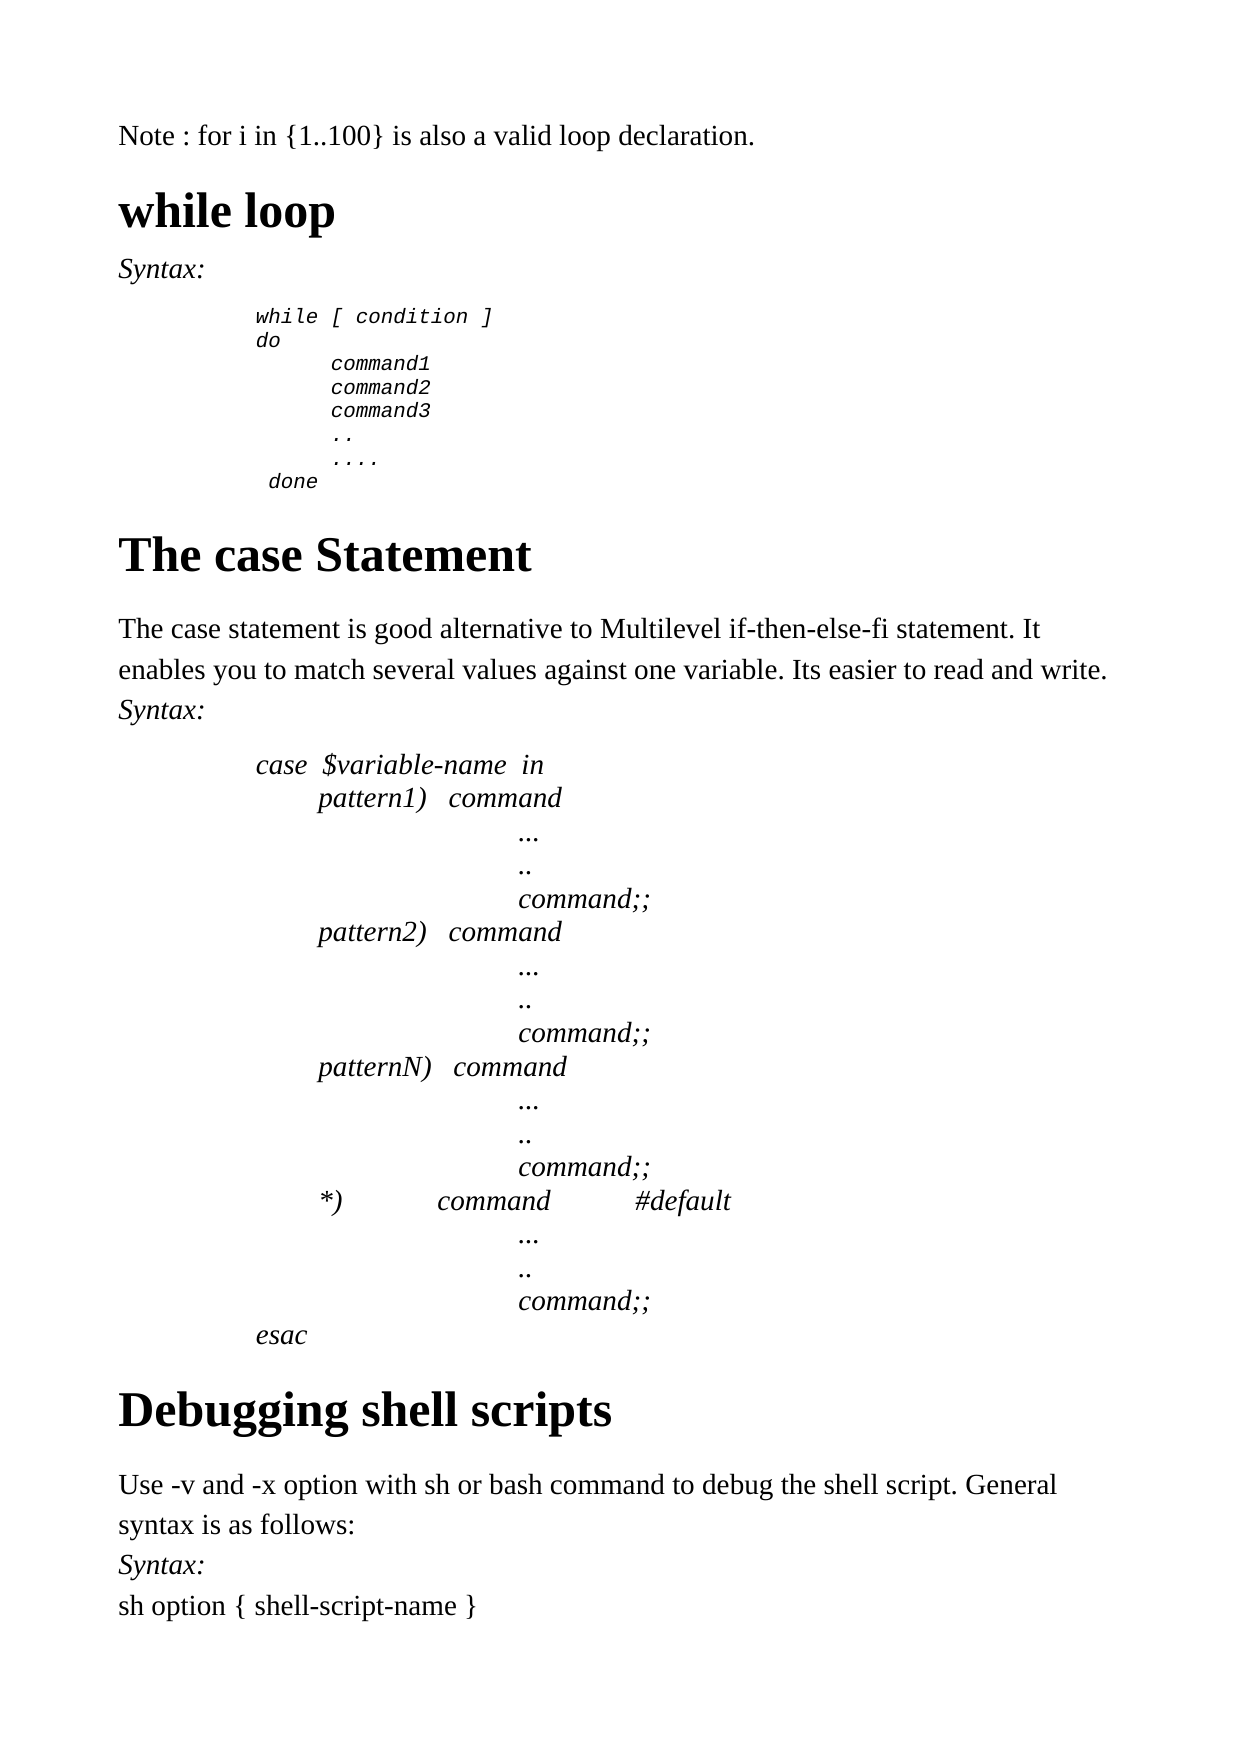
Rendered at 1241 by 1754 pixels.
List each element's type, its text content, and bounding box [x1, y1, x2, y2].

text done [118, 471, 1122, 495]
text command;; [118, 881, 1122, 914]
subtitle Debugging shell scripts [118, 1380, 1122, 1437]
text do [118, 329, 1122, 353]
text .... [118, 448, 1122, 471]
text .. [118, 424, 1122, 448]
text .. [118, 1250, 1122, 1283]
subtitle The case Statement [118, 524, 1122, 582]
text command;; [118, 1283, 1122, 1317]
text case $variable-name in [118, 747, 1122, 780]
text Use -v and -x option with sh or bash command to debug the shell script. General syntax is as follows: Syntax: sh option { shell-script-name } [118, 1467, 1122, 1621]
text command1 [118, 353, 1122, 377]
text command2 [118, 377, 1122, 401]
text command3 [118, 401, 1122, 424]
text .. [118, 1116, 1122, 1149]
text command;; [118, 1149, 1122, 1183]
text esac [118, 1317, 1122, 1351]
text ... [118, 814, 1122, 847]
text pattern2) command [118, 914, 1122, 948]
text Note : for i in {1..100} is also a valid loop declaration. [118, 118, 1122, 152]
text .. [118, 982, 1122, 1015]
text The case statement is good alternative to Multilevel if-then-else-fi statement. It enables you to match several values against one variable. Its easier to read and write. Syntax: [118, 612, 1122, 726]
text ... [118, 1082, 1122, 1116]
text Syntax: [118, 251, 1122, 285]
text .. [118, 847, 1122, 881]
text command;; [118, 1015, 1122, 1049]
subtitle while loop [118, 181, 1122, 239]
text while [ condition ] [118, 306, 1122, 329]
text patternN) command [118, 1049, 1122, 1082]
text *) command #default [118, 1183, 1122, 1216]
text ... [118, 1216, 1122, 1250]
text ... [118, 948, 1122, 982]
text pattern1) command [118, 780, 1122, 814]
